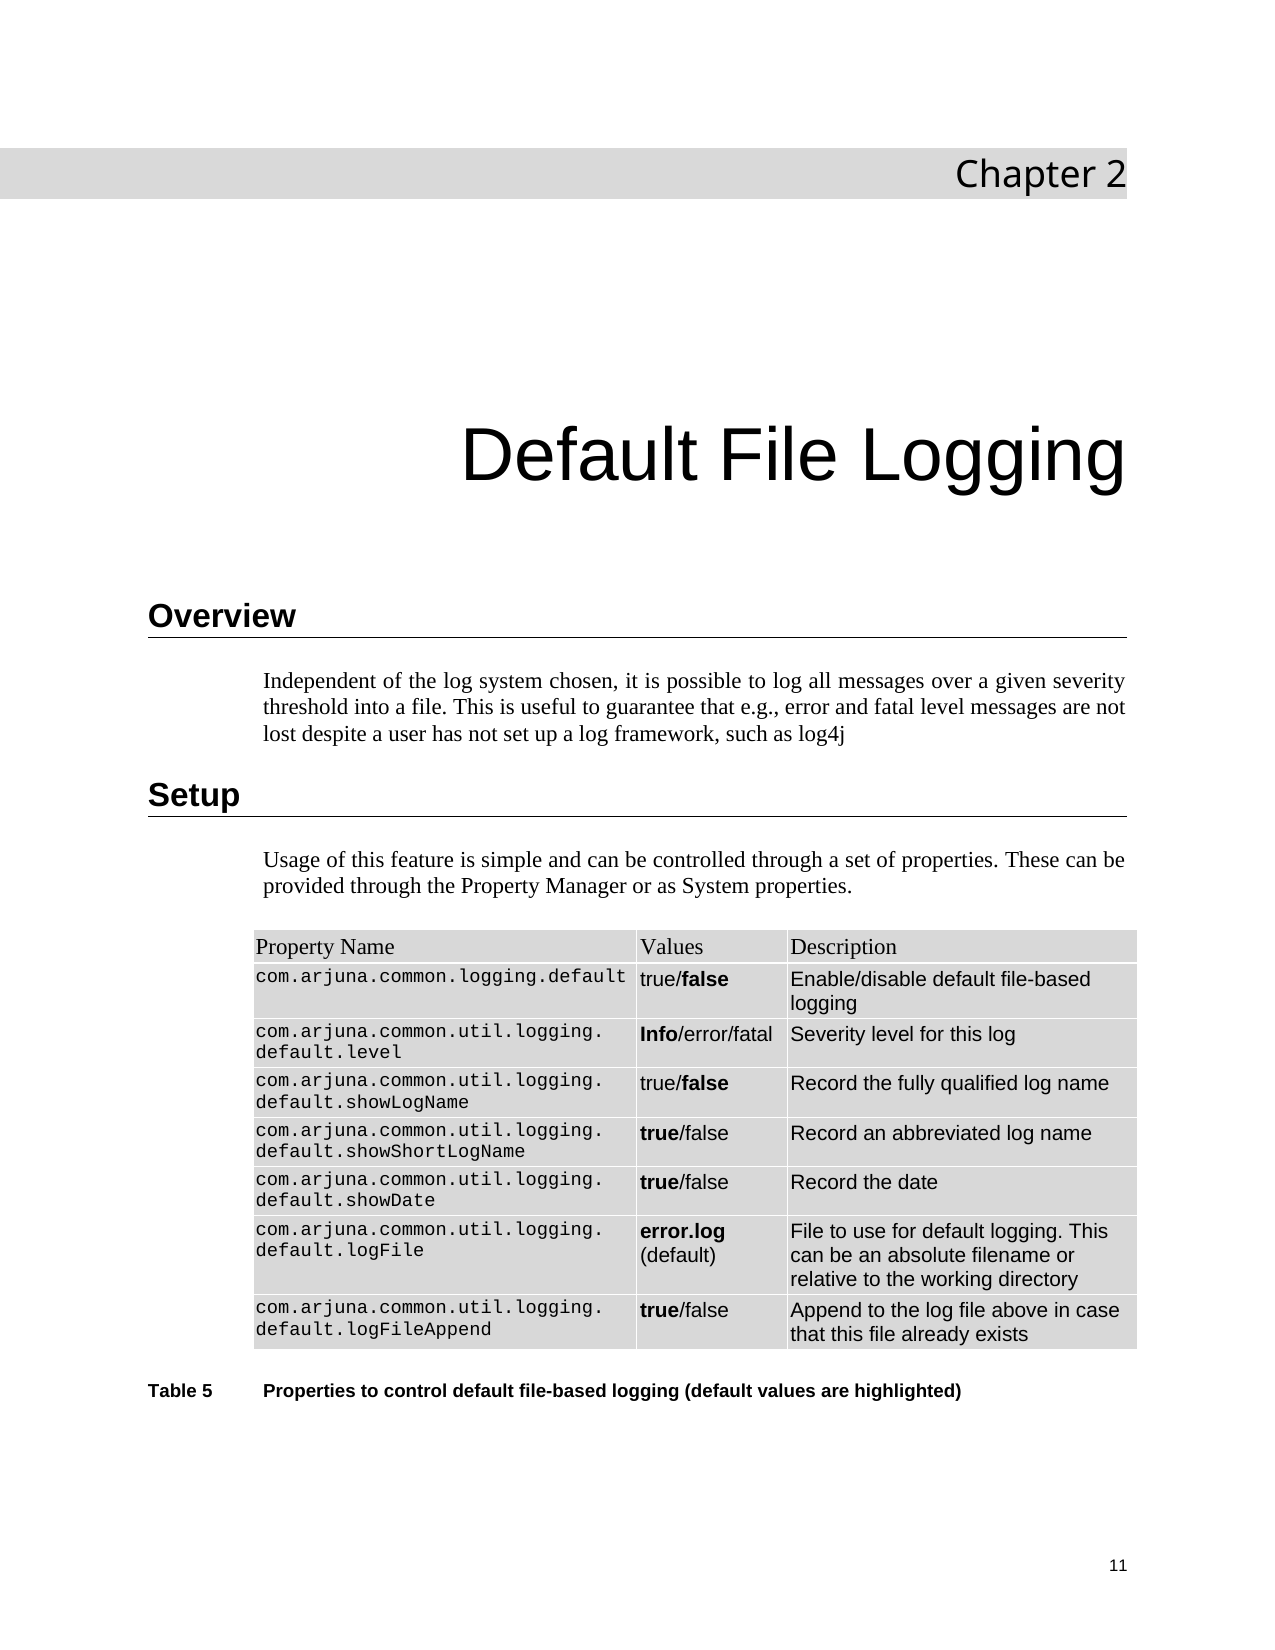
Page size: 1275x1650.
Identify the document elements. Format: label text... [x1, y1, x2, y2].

table_header Values [637, 930, 787, 962]
table_cell com.arjuna.common.util.logging. default.showShortLogName [254, 1118, 636, 1166]
table_cell Record the fully qualified log name [788, 1068, 1137, 1117]
title Default File Logging [263, 410, 1127, 496]
table_cell com.arjuna.common.util.logging. default.logFileAppend [254, 1295, 636, 1349]
table_header Description [788, 930, 1137, 962]
table_cell true/false [637, 1118, 787, 1166]
table_cell true/false [637, 1295, 787, 1349]
table_cell Append to the log file above in case that this file already exists [788, 1295, 1137, 1349]
table_cell Info/error/fatal [637, 1019, 787, 1067]
table_cell true/false [637, 1068, 787, 1117]
subtitle Overview [148, 596, 1127, 637]
table_cell Record the date [788, 1167, 1137, 1215]
table_cell Severity level for this log [788, 1019, 1137, 1067]
text Usage of this feature is simple and can be controlled through a set of properties. These can be provided through the Property Manager or as System properties. [263, 846, 1127, 899]
subtitle Setup [148, 775, 1127, 816]
table_cell File to use for default logging. This can be an absolute filename or relative to the working directory [788, 1216, 1137, 1294]
table_header Property Name [254, 930, 636, 962]
table_cell com.arjuna.common.util.logging. default.showLogName [254, 1068, 636, 1117]
table_cell com.arjuna.common.logging.default [254, 964, 636, 1018]
table_cell error.log (default) [637, 1216, 787, 1294]
table_cell Enable/disable default file-based logging [788, 964, 1137, 1018]
text Independent of the log system chosen, it is possible to log all messages over a given severity threshold into a file. This is useful to guarantee that e.g., error and fatal level messages are not lost despite a user has not set up a log framework, such as log4j [263, 667, 1127, 746]
table_cell Record an abbreviated log name [788, 1118, 1137, 1166]
table_cell com.arjuna.common.util.logging. default.showDate [254, 1167, 636, 1215]
text Table 5 Properties to control default file-based logging (default values are highlighted) [148, 1380, 1127, 1402]
table_cell com.arjuna.common.util.logging. default.logFile [254, 1216, 636, 1294]
table_cell true/false [637, 1167, 787, 1215]
table_cell true/false [637, 964, 787, 1018]
table_cell com.arjuna.common.util.logging. default.level [254, 1019, 636, 1067]
